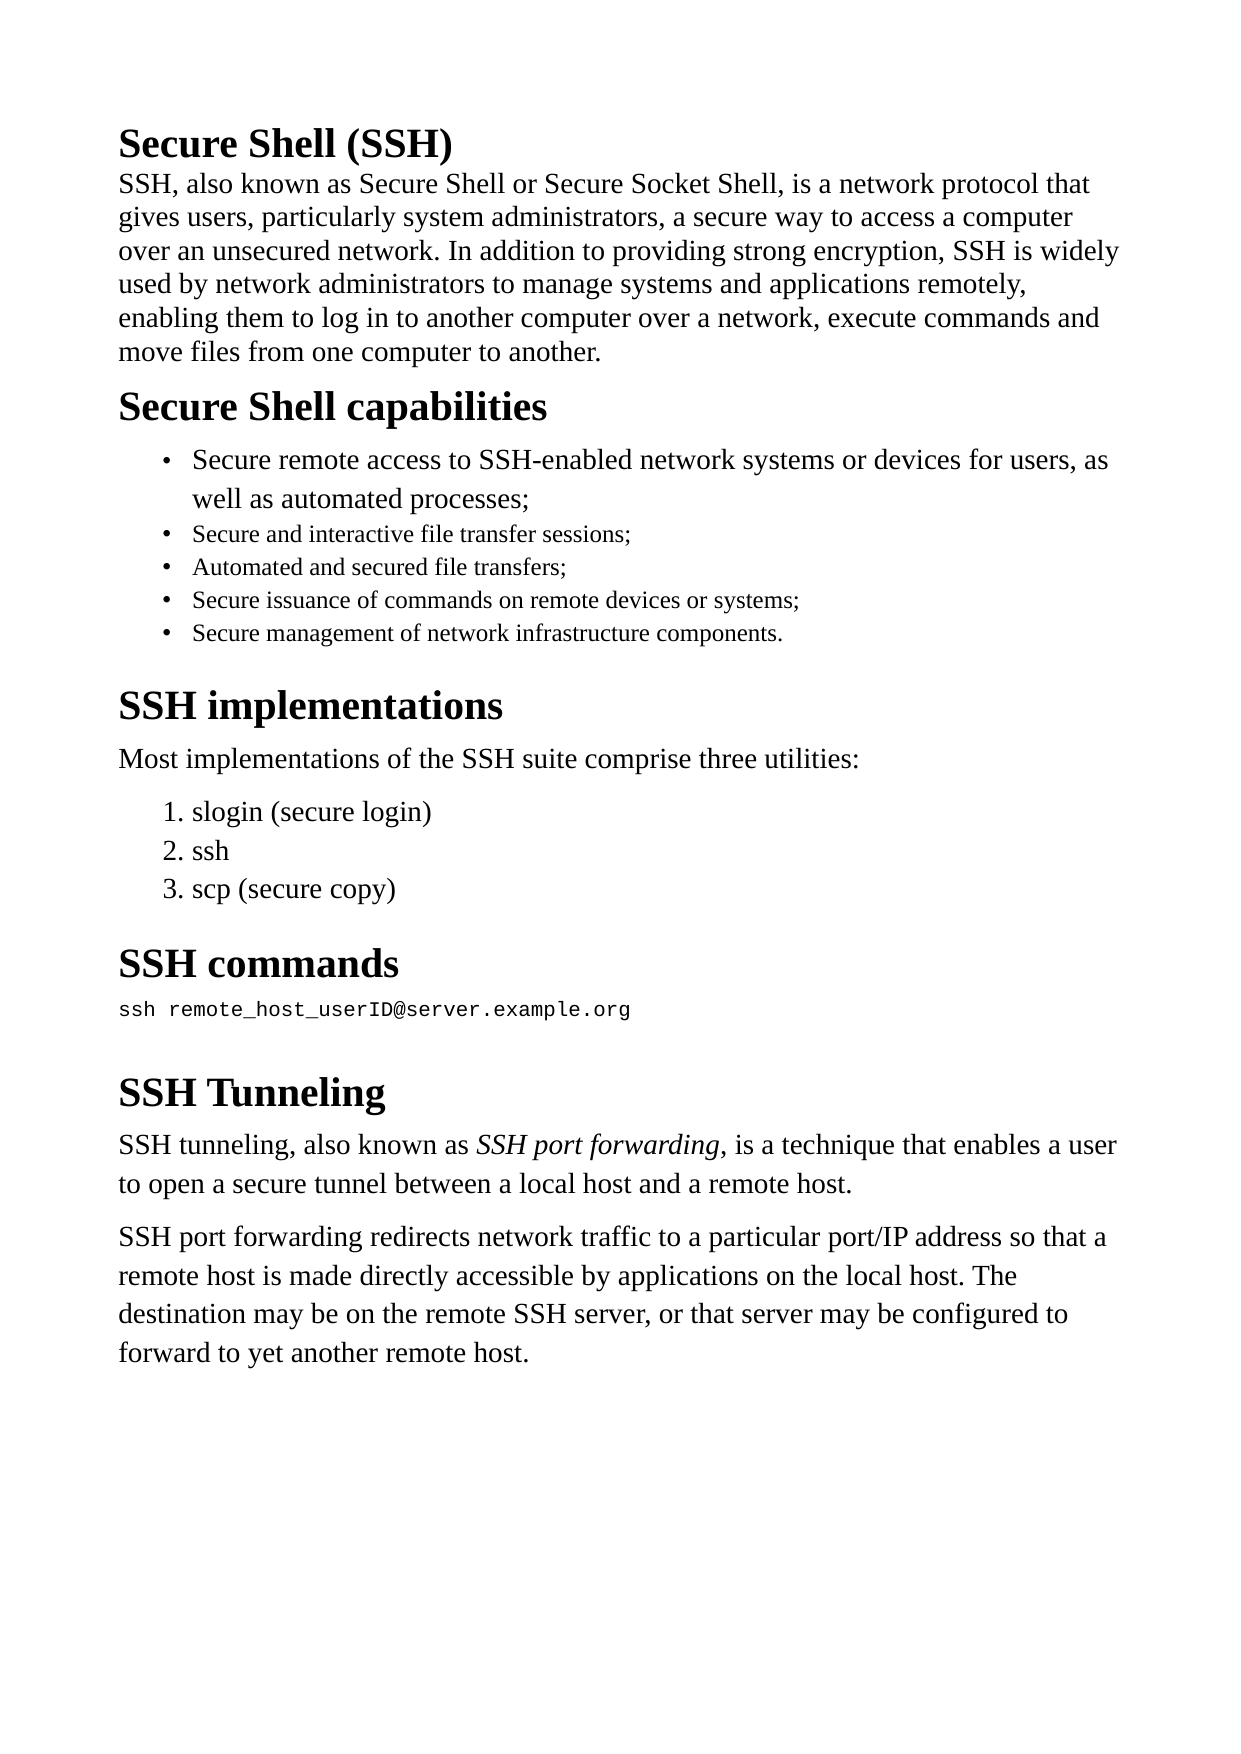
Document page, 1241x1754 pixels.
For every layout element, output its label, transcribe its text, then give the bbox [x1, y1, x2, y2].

text Most implementations of the SSH suite comprise three utilities: [118, 741, 1122, 774]
list ssh [162, 833, 1122, 866]
list Automated and secured file transfers; [162, 552, 1122, 581]
text Secure Shell (SSH) [118, 118, 1122, 166]
text SSH port forwarding redirects network traffic to a particular port/IP address so that a remote host is made directly accessible by applications on the local host. The destination may be on the remote SSH server, or that server may be configured to forward to yet another remote host. [118, 1219, 1122, 1368]
list slogin (secure login) [162, 794, 1122, 828]
subtitle SSH commands [118, 939, 1122, 987]
list Secure and interactive file transfer sessions; [162, 519, 1122, 548]
subtitle SSH implementations [118, 681, 1122, 728]
list Secure issuance of commands on remote devices or systems; [162, 585, 1122, 614]
text ssh remote_host_userID@server.example.org [118, 999, 1122, 1023]
text SSH tunneling, also known as SSH port forwarding, is a technique that enables a user to open a secure tunnel between a local host and a remote host. [118, 1127, 1122, 1199]
subtitle SSH Tunneling [118, 1067, 1122, 1115]
subtitle Secure Shell capabilities [118, 382, 1122, 430]
list Secure management of network infrastructure components. [162, 618, 1122, 647]
list scp (secure copy) [162, 871, 1122, 905]
list Secure remote access to SSH-enabled network systems or devices for users, as well as automated processes; [162, 442, 1122, 514]
text SSH, also known as Secure Shell or Secure Socket Shell, is a network protocol that gives users, particularly system administrators, a secure way to access a computer over an unsecured network. In addition to providing strong encryption, SSH is widely used by network administrators to manage systems and applications remotely, enabling them to log in to another computer over a network, execute commands and move files from one computer to another. [118, 166, 1122, 367]
